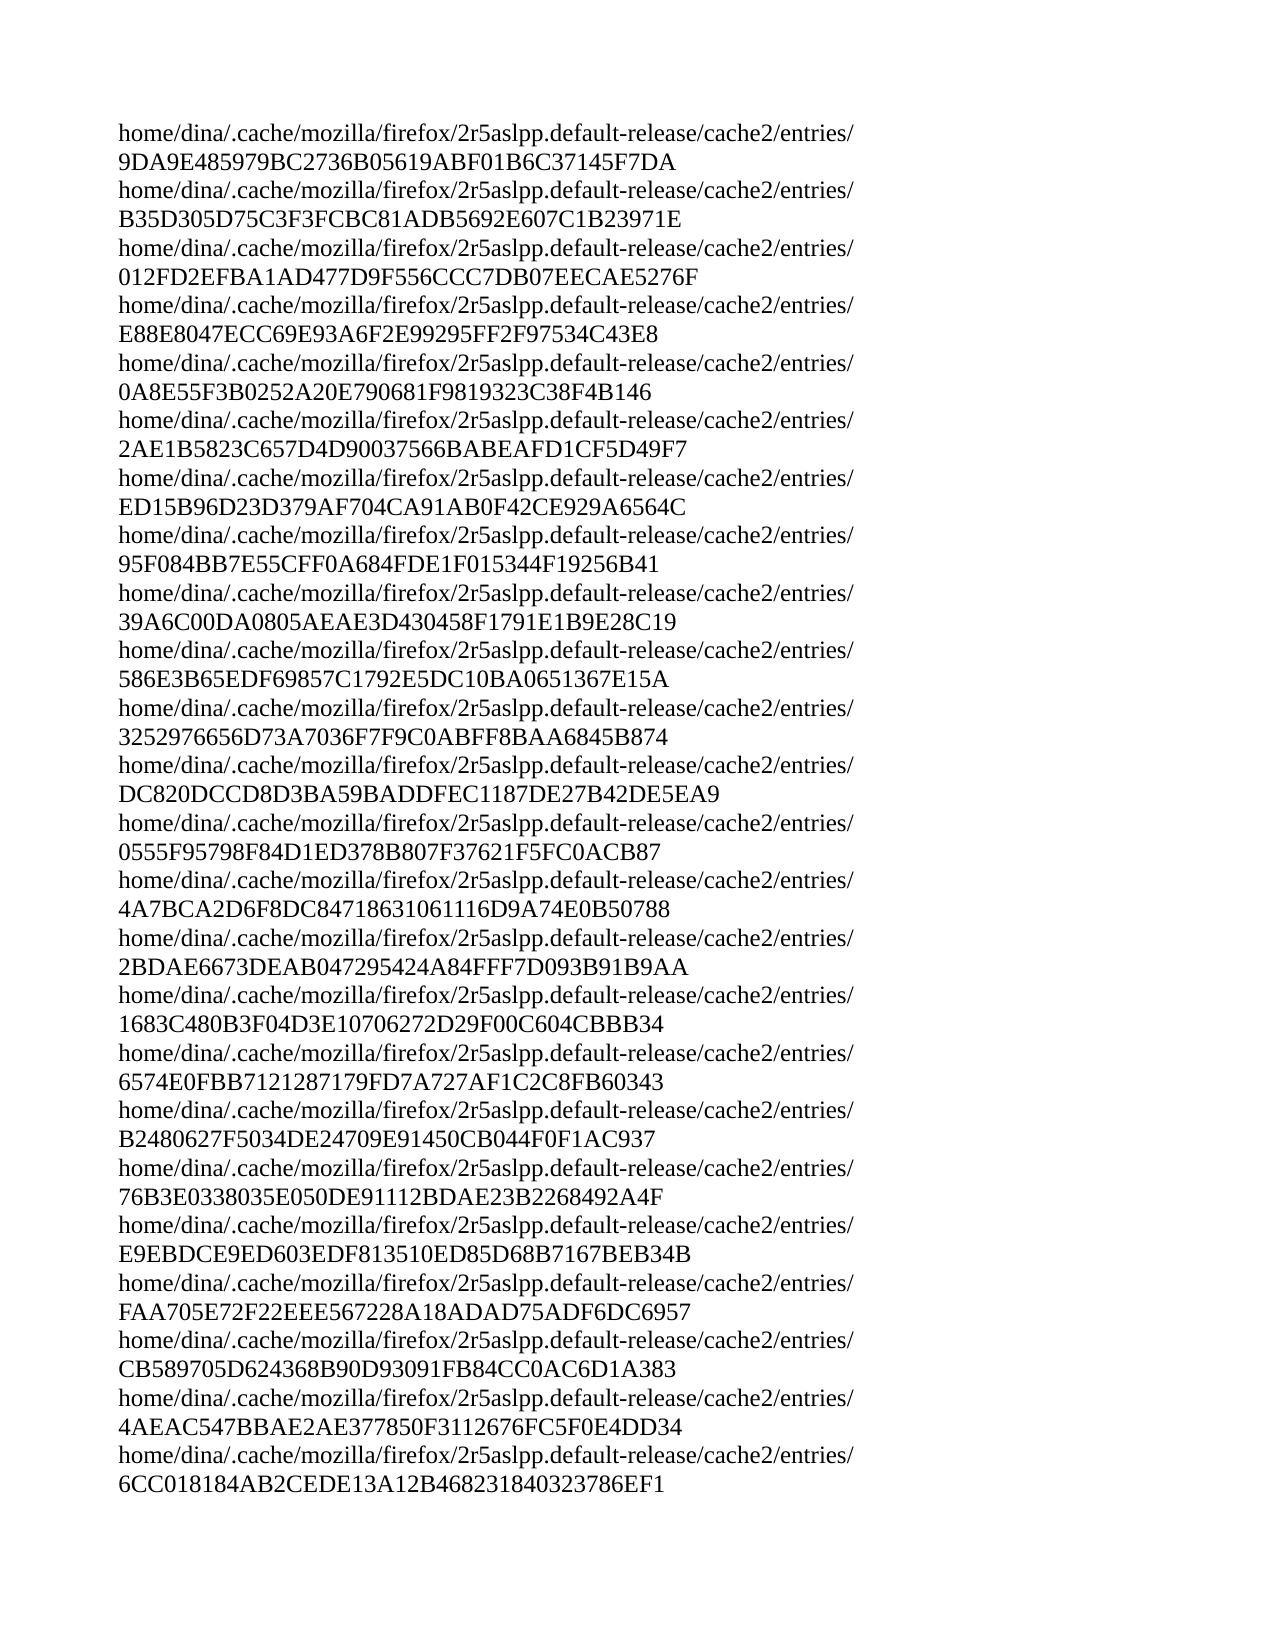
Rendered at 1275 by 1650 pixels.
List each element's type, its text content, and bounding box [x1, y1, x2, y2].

text home/dina/.cache/mozilla/firefox/2r5aslpp.default-release/cache2/entries/9DA9E485979BC2736B05619ABF01B6C37145F7DA [118, 118, 1157, 176]
text home/dina/.cache/mozilla/firefox/2r5aslpp.default-release/cache2/entries/0A8E55F3B0252A20E790681F9819323C38F4B146 [118, 348, 1157, 406]
text home/dina/.cache/mozilla/firefox/2r5aslpp.default-release/cache2/entries/1683C480B3F04D3E10706272D29F00C604CBBB34 [118, 981, 1157, 1038]
text home/dina/.cache/mozilla/firefox/2r5aslpp.default-release/cache2/entries/FAA705E72F22EEE567228A18ADAD75ADF6DC6957 [118, 1268, 1157, 1326]
text home/dina/.cache/mozilla/firefox/2r5aslpp.default-release/cache2/entries/0555F95798F84D1ED378B807F37621F5FC0ACB87 [118, 808, 1157, 866]
text home/dina/.cache/mozilla/firefox/2r5aslpp.default-release/cache2/entries/4AEAC547BBAE2AE377850F3112676FC5F0E4DD34 [118, 1383, 1157, 1441]
text home/dina/.cache/mozilla/firefox/2r5aslpp.default-release/cache2/entries/2BDAE6673DEAB047295424A84FFF7D093B91B9AA [118, 923, 1157, 981]
text home/dina/.cache/mozilla/firefox/2r5aslpp.default-release/cache2/entries/DC820DCCD8D3BA59BADDFEC1187DE27B42DE5EA9 [118, 751, 1157, 808]
text home/dina/.cache/mozilla/firefox/2r5aslpp.default-release/cache2/entries/B35D305D75C3F3FCBC81ADB5692E607C1B23971E [118, 176, 1157, 233]
text home/dina/.cache/mozilla/firefox/2r5aslpp.default-release/cache2/entries/B2480627F5034DE24709E91450CB044F0F1AC937 [118, 1096, 1157, 1153]
text home/dina/.cache/mozilla/firefox/2r5aslpp.default-release/cache2/entries/3252976656D73A7036F7F9C0ABFF8BAA6845B874 [118, 693, 1157, 751]
text home/dina/.cache/mozilla/firefox/2r5aslpp.default-release/cache2/entries/E88E8047ECC69E93A6F2E99295FF2F97534C43E8 [118, 291, 1157, 348]
text home/dina/.cache/mozilla/firefox/2r5aslpp.default-release/cache2/entries/4A7BCA2D6F8DC84718631061116D9A74E0B50788 [118, 866, 1157, 923]
text home/dina/.cache/mozilla/firefox/2r5aslpp.default-release/cache2/entries/586E3B65EDF69857C1792E5DC10BA0651367E15A [118, 636, 1157, 693]
text home/dina/.cache/mozilla/firefox/2r5aslpp.default-release/cache2/entries/39A6C00DA0805AEAE3D430458F1791E1B9E28C19 [118, 578, 1157, 636]
text home/dina/.cache/mozilla/firefox/2r5aslpp.default-release/cache2/entries/2AE1B5823C657D4D90037566BABEAFD1CF5D49F7 [118, 406, 1157, 463]
text home/dina/.cache/mozilla/firefox/2r5aslpp.default-release/cache2/entries/95F084BB7E55CFF0A684FDE1F015344F19256B41 [118, 521, 1157, 578]
text home/dina/.cache/mozilla/firefox/2r5aslpp.default-release/cache2/entries/012FD2EFBA1AD477D9F556CCC7DB07EECAE5276F [118, 233, 1157, 291]
text home/dina/.cache/mozilla/firefox/2r5aslpp.default-release/cache2/entries/CB589705D624368B90D93091FB84CC0AC6D1A383 [118, 1326, 1157, 1383]
text home/dina/.cache/mozilla/firefox/2r5aslpp.default-release/cache2/entries/E9EBDCE9ED603EDF813510ED85D68B7167BEB34B [118, 1211, 1157, 1268]
text home/dina/.cache/mozilla/firefox/2r5aslpp.default-release/cache2/entries/6CC018184AB2CEDE13A12B468231840323786EF1 [118, 1441, 1157, 1498]
text home/dina/.cache/mozilla/firefox/2r5aslpp.default-release/cache2/entries/76B3E0338035E050DE91112BDAE23B2268492A4F [118, 1153, 1157, 1211]
text home/dina/.cache/mozilla/firefox/2r5aslpp.default-release/cache2/entries/ED15B96D23D379AF704CA91AB0F42CE929A6564C [118, 463, 1157, 521]
text home/dina/.cache/mozilla/firefox/2r5aslpp.default-release/cache2/entries/6574E0FBB7121287179FD7A727AF1C2C8FB60343 [118, 1038, 1157, 1096]
